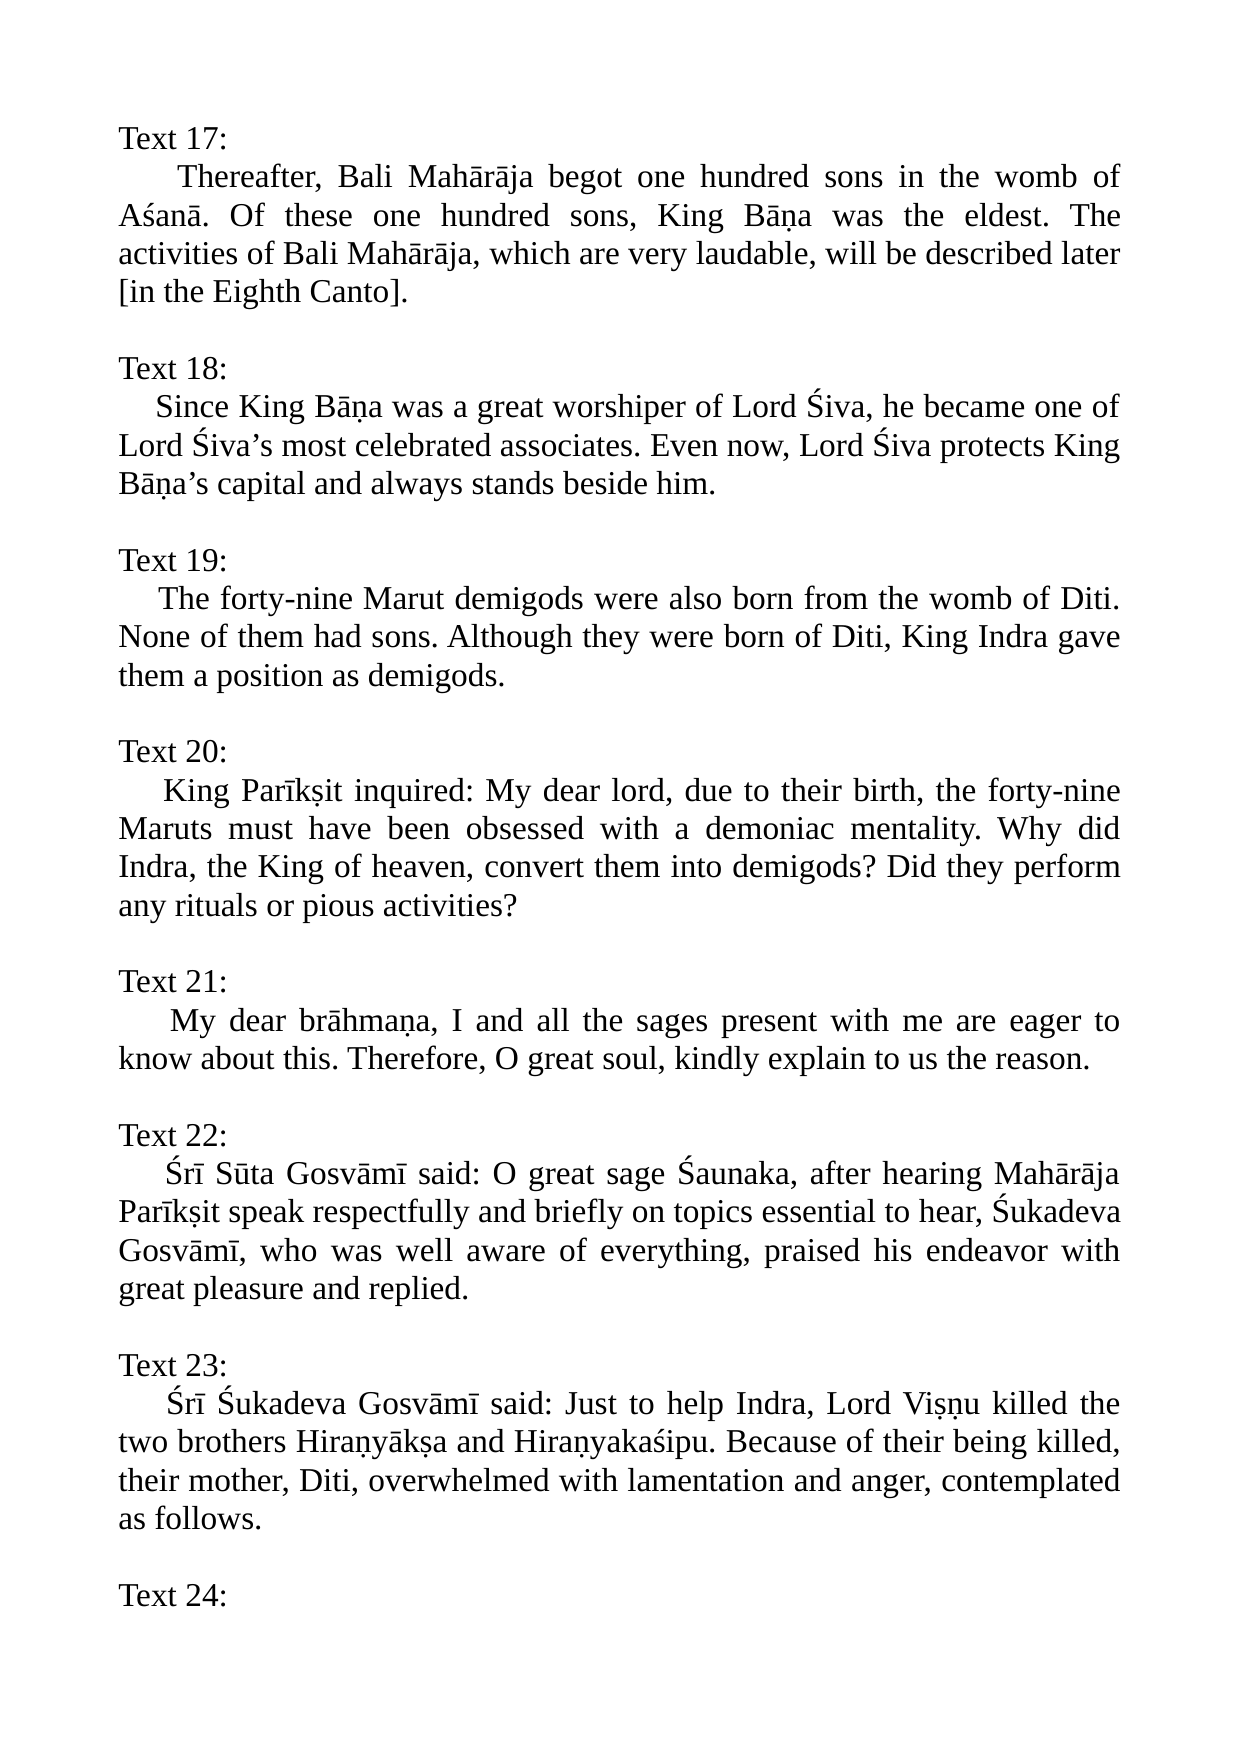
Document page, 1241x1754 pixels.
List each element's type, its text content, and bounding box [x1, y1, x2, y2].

text Śrī Sūta Gosvāmī said: O great sage Śaunaka, after hearing Mahārāja Parīkṣit speak respectfully and briefly on topics essential to hear, Śukadeva Gosvāmī, who was well aware of everything, praised his endeavor with great pleasure and replied. [118, 1153, 1122, 1306]
text Text 17: [118, 118, 1122, 156]
text Text 18: [118, 348, 1122, 386]
text Śrī Śukadeva Gosvāmī said: Just to help Indra, Lord Viṣṇu killed the two brothers Hiraṇyākṣa and Hiraṇyakaśipu. Because of their being killed, their mother, Diti, overwhelmed with lamentation and anger, contemplated as follows. [118, 1383, 1122, 1536]
text Since King Bāṇa was a great worshiper of Lord Śiva, he became one of Lord Śiva’s most celebrated associates. Even now, Lord Śiva protects King Bāṇa’s capital and always stands beside him. [118, 386, 1122, 501]
text Text 23: [118, 1345, 1122, 1383]
text Text 20: [118, 731, 1122, 770]
text My dear brāhmaṇa, I and all the sages present with me are eager to know about this. Therefore, O great soul, kindly explain to us the reason. [118, 1000, 1122, 1076]
text Text 19: [118, 540, 1122, 578]
text King Parīkṣit inquired: My dear lord, due to their birth, the forty-nine Maruts must have been obsessed with a demoniac mentality. Why did Indra, the King of heaven, convert them into demigods? Did they perform any rituals or pious activities? [118, 770, 1122, 923]
text The forty-nine Marut demigods were also born from the womb of Diti. None of them had sons. Although they were born of Diti, King Indra gave them a position as demigods. [118, 578, 1122, 693]
text Text 21: [118, 961, 1122, 1000]
text Text 22: [118, 1115, 1122, 1153]
text Text 24: [118, 1575, 1122, 1613]
text Thereafter, Bali Mahārāja begot one hundred sons in the womb of Aśanā. Of these one hundred sons, King Bāṇa was the eldest. The activities of Bali Mahārāja, which are very laudable, will be described later [in the Eighth Canto]. [118, 156, 1122, 310]
